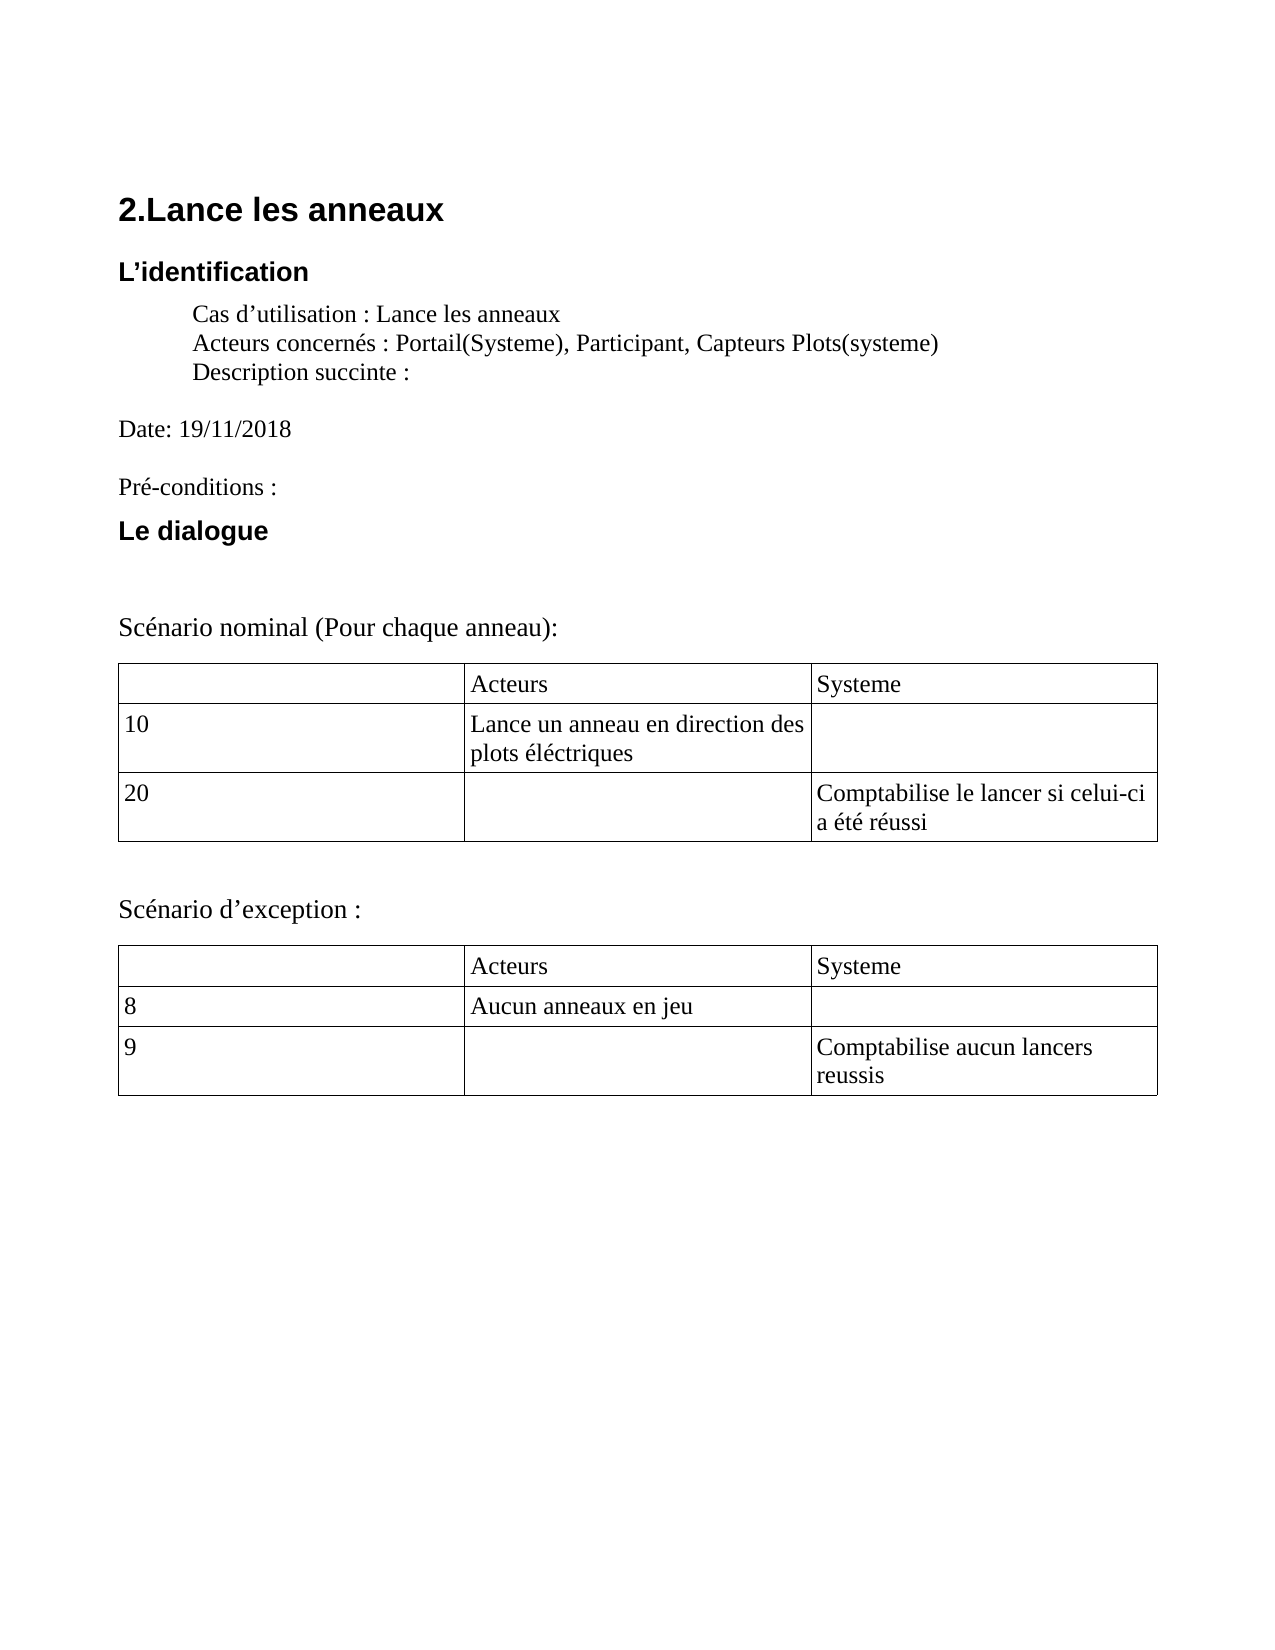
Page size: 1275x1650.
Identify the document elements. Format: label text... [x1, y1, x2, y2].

table_header [119, 946, 464, 986]
table_cell [812, 987, 1157, 1026]
table_cell 10 [119, 704, 464, 772]
table_cell [465, 1027, 811, 1095]
table_cell 8 [119, 987, 464, 1026]
subtitle Le dialogue [118, 515, 1157, 547]
table_cell Lance un anneau en direction des plots éléctriques [465, 704, 811, 772]
table_cell Comptabilise le lancer si celui-ci a été réussi [812, 773, 1157, 841]
table_header Systeme [812, 946, 1157, 986]
subtitle 2.Lance les anneaux [118, 190, 1157, 229]
table_cell 9 [119, 1027, 464, 1095]
text Scénario d’exception : [118, 893, 1157, 924]
table_cell Aucun anneaux en jeu [465, 987, 811, 1026]
table_cell [812, 704, 1157, 772]
table_cell Comptabilise aucun lancers reussis [812, 1027, 1157, 1095]
text Date: 19/11/2018 [118, 414, 1157, 443]
table_cell 20 [119, 773, 464, 841]
text Pré-conditions : [118, 472, 1157, 501]
text Scénario nominal (Pour chaque anneau): [118, 611, 1157, 642]
table_header Systeme [812, 664, 1157, 703]
table_cell [465, 773, 811, 841]
text Acteurs concernés : Portail(Systeme), Participant, Capteurs Plots(systeme) [118, 328, 1157, 357]
table_header [119, 664, 464, 703]
text Description succinte : [118, 357, 1157, 386]
table_header Acteurs [465, 946, 811, 986]
table_header Acteurs [465, 664, 811, 703]
text Cas d’utilisation : Lance les anneaux [118, 299, 1157, 328]
subtitle L’identification [118, 256, 1157, 287]
